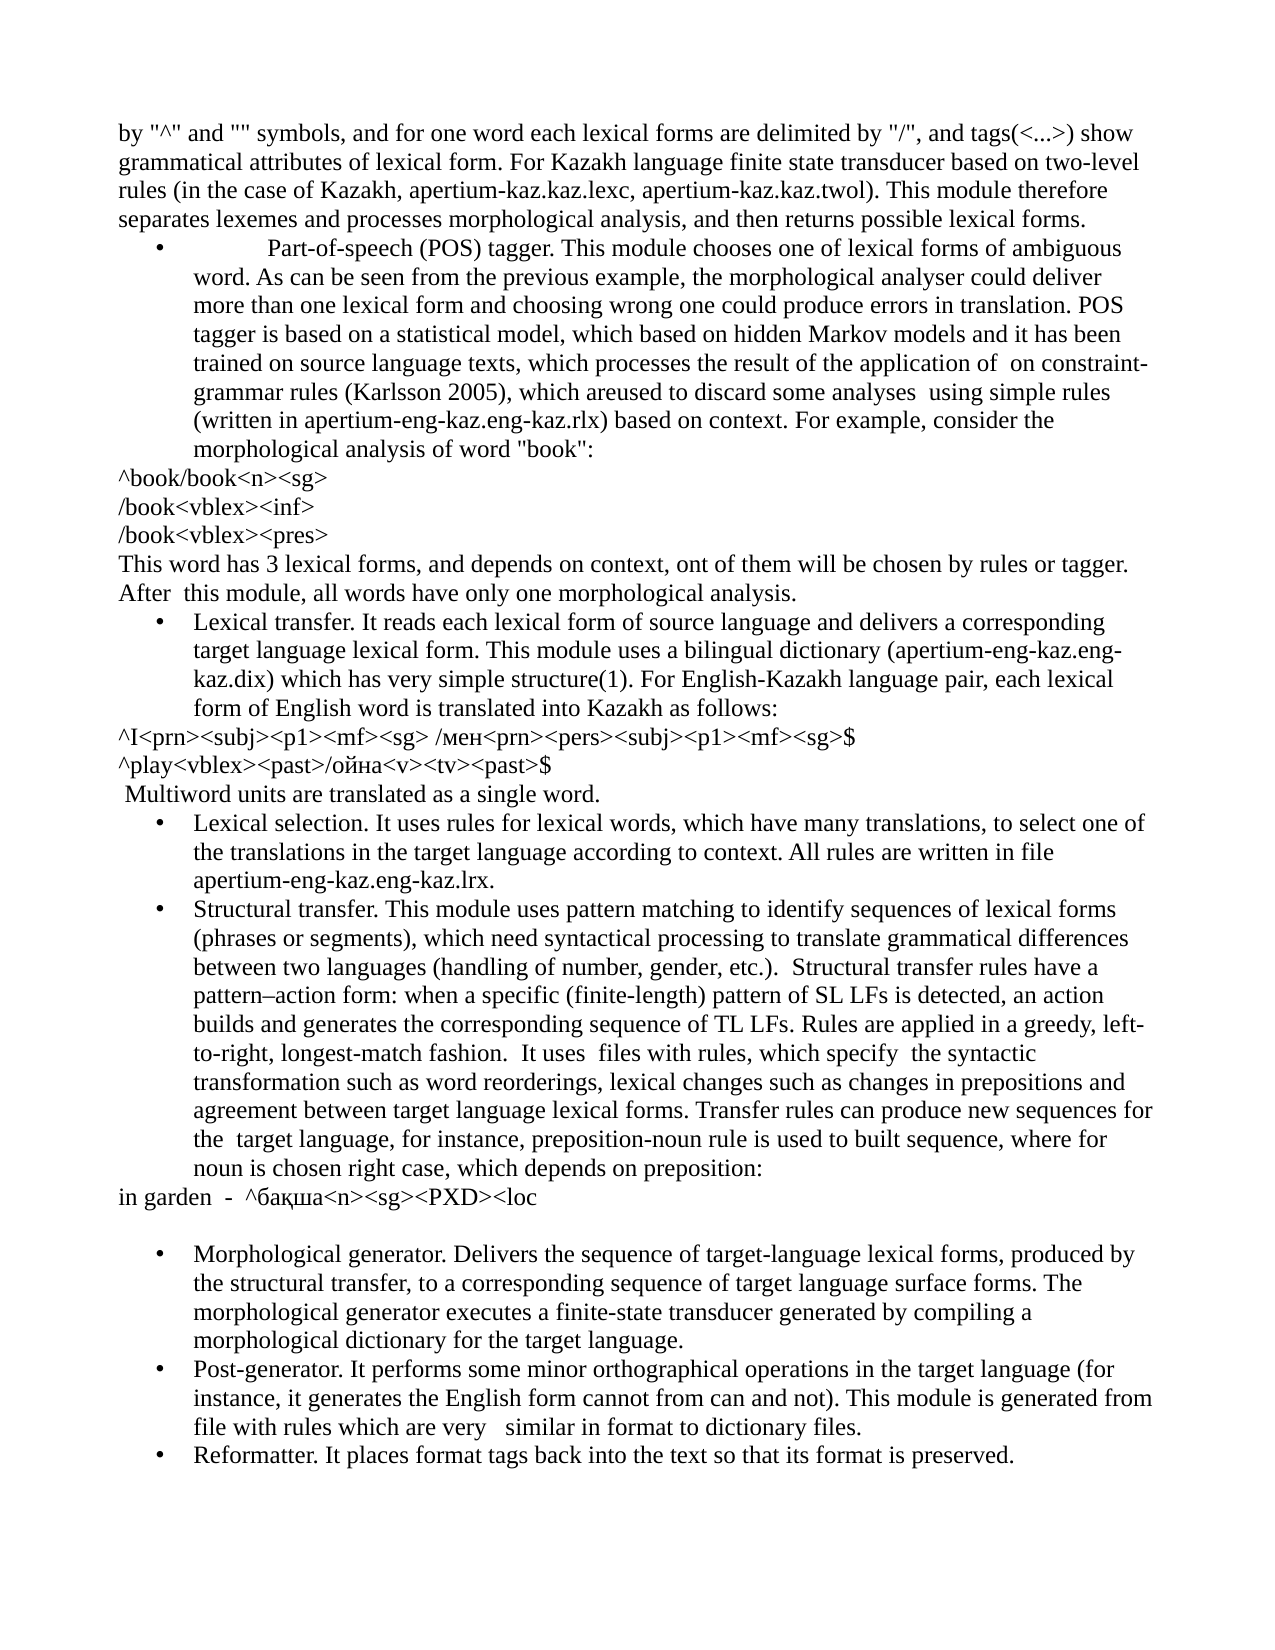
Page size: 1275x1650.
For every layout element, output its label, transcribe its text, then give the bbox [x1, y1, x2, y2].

text This word has 3 lexical forms, and depends on context, ont of them will be chosen by rules or tagger. After this module, all words have only one morphological analysis. [118, 549, 1157, 607]
list Lexical transfer. It reads each lexical form of source language and delivers a corresponding target language lexical form. This module uses a bilingual dictionary (apertium-eng-kaz.eng-kaz.dix) which has very simple structure(1). For English-Kazakh language pair, each lexical form of English word is translated into Kazakh as follows: [156, 607, 1157, 722]
list Post-generator. It performs some minor orthographical operations in the target language (for instance, it generates the English form cannot from can and not). This module is generated from file with rules which are very similar in format to dictionary files. [156, 1354, 1157, 1441]
text in garden - ^бақша<n><sg><PXD><loc [118, 1182, 1157, 1211]
list Reformatter. It places format tags back into the text so that its format is preserved. [156, 1441, 1157, 1469]
list Lexical selection. It uses rules for lexical words, which have many translations, to select one of the translations in the target language according to context. All rules are written in file apertium-eng-kaz.eng-kaz.lrx. [156, 808, 1157, 894]
list Part-of-speech (POS) tagger. This module chooses one of lexical forms of ambiguous word. As can be seen from the previous example, the morphological analyser could deliver more than one lexical form and choosing wrong one could produce errors in translation. POS tagger is based on a statistical model, which based on hidden Markov models and it has been trained on source language texts, which processes the result of the application of on constraint-grammar rules (Karlsson 2005), which areused to discard some analyses using simple rules (written in apertium-eng-kaz.eng-kaz.rlx) based on context. For example, consider the morphological analysis of word "book": [156, 233, 1157, 463]
text ^I<prn><subj><p1><mf><sg> /мен<prn><pers><subj><p1><mf><sg>$ [118, 722, 1157, 751]
text Multiword units are translated as a single word. [118, 779, 1157, 808]
text ^play<vblex><past>/ойна<v><tv><past>$ [118, 751, 1157, 779]
text by "^" and "" symbols, and for one word each lexical forms are delimited by "/", and tags(<...>) show grammatical attributes of lexical form. For Kazakh language finite state transducer based on two-level rules (in the case of Kazakh, apertium-kaz.kaz.lexc, apertium-kaz.kaz.twol). This module therefore separates lexemes and processes morphological analysis, and then returns possible lexical forms. [118, 118, 1157, 233]
text /book<vblex><pres> [118, 521, 1157, 549]
text ^book/book<n><sg> [118, 463, 1157, 492]
list Morphological generator. Delivers the sequence of target-language lexical forms, produced by the structural transfer, to a corresponding sequence of target language surface forms. The morphological generator executes a finite-state transducer generated by compiling a morphological dictionary for the target language. [156, 1239, 1157, 1354]
list Structural transfer. This module uses pattern matching to identify sequences of lexical forms (phrases or segments), which need syntactical processing to translate grammatical differences between two languages (handling of number, gender, etc.). Structural transfer rules have a pattern–action form: when a specific (finite-length) pattern of SL LFs is detected, an action builds and generates the corresponding sequence of TL LFs. Rules are applied in a greedy, left-to-right, longest-match fashion. It uses files with rules, which specify the syntactic transformation such as word reorderings, lexical changes such as changes in prepositions and agreement between target language lexical forms. Transfer rules can produce new sequences for the target language, for instance, preposition-noun rule is used to built sequence, where for noun is chosen right case, which depends on preposition: [156, 894, 1157, 1182]
text /book<vblex><inf> [118, 492, 1157, 521]
